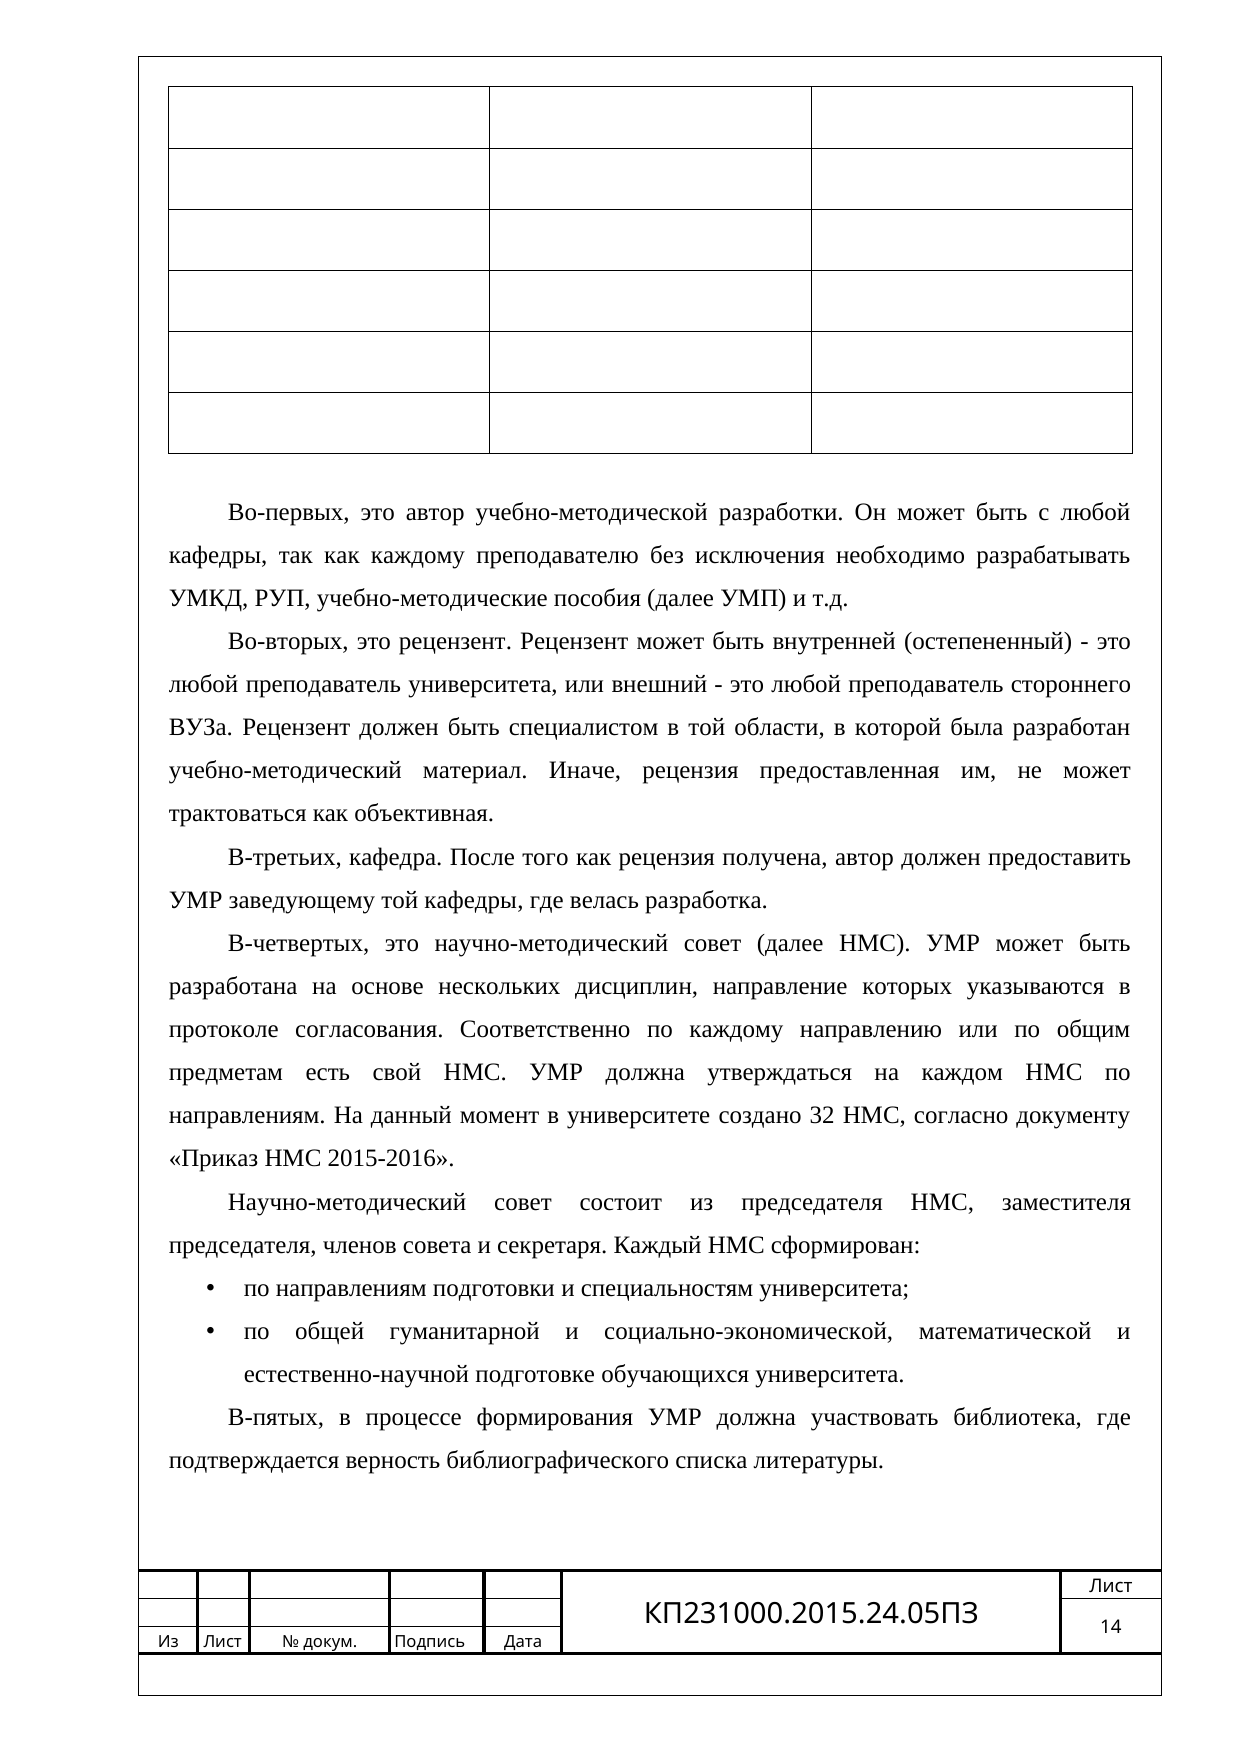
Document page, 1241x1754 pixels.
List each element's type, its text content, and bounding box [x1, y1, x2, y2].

list по общей гуманитарной и социально-экономической, математической и естественно-научной подготовке обучающихся университета. [206, 1316, 1132, 1388]
table_cell [169, 393, 489, 453]
table_cell [169, 149, 489, 209]
table_cell [812, 393, 1132, 453]
list по направлениям подготовки и специальностям университета; [206, 1273, 1132, 1302]
table_cell [169, 271, 489, 331]
table_cell [812, 87, 1132, 148]
table_cell [169, 87, 489, 148]
table_cell [169, 332, 489, 392]
text В-третьих, кафедра. После того как рецензия получена, автор должен предоставить УМР заведующему той кафедры, где велась разработка. [168, 842, 1132, 913]
table_cell [490, 210, 811, 270]
table_cell [812, 210, 1132, 270]
table_cell [490, 87, 811, 148]
table_cell [490, 149, 811, 209]
table_cell [812, 149, 1132, 209]
table_cell [490, 271, 811, 331]
table_cell [490, 393, 811, 453]
text Во-первых, это автор учебно-методической разработки. Он может быть с любой кафедры, так как каждому преподавателю без исключения необходимо разрабатывать УМКД, РУП, учебно-методические пособия (далее УМП) и т.д. [168, 497, 1132, 612]
text В-четвертых, это научно-методический совет (далее НМС). УМР может быть разработана на основе нескольких дисциплин, направление которых указываются в протоколе согласования. Соответственно по каждому направлению или по общим предметам есть свой НМС. УМР должна утверждаться на каждом НМС по направлениям. На данный момент в университете создано 32 НМС, согласно документу «Приказ НМС 2015-2016». [168, 928, 1132, 1172]
table_cell [169, 210, 489, 270]
table_cell [812, 332, 1132, 392]
table_cell [490, 332, 811, 392]
text Во-вторых, это рецензент. Рецензент может быть внутренней (остепененный) - это любой преподаватель университета, или внешний - это любой преподаватель стороннего ВУЗа. Рецензент должен быть специалистом в той области, в которой была разработан учебно-методический материал. Иначе, рецензия предоставленная им, не может трактоваться как объективная. [168, 626, 1132, 827]
table_cell [812, 271, 1132, 331]
text Научно-методический совет состоит из председателя НМС, заместителя председателя, членов совета и секретаря. Каждый НМС сформирован: [168, 1187, 1132, 1258]
text В-пятых, в процессе формирования УМР должна участвовать библиотека, где подтверждается верность библиографического списка литературы. [168, 1402, 1132, 1474]
